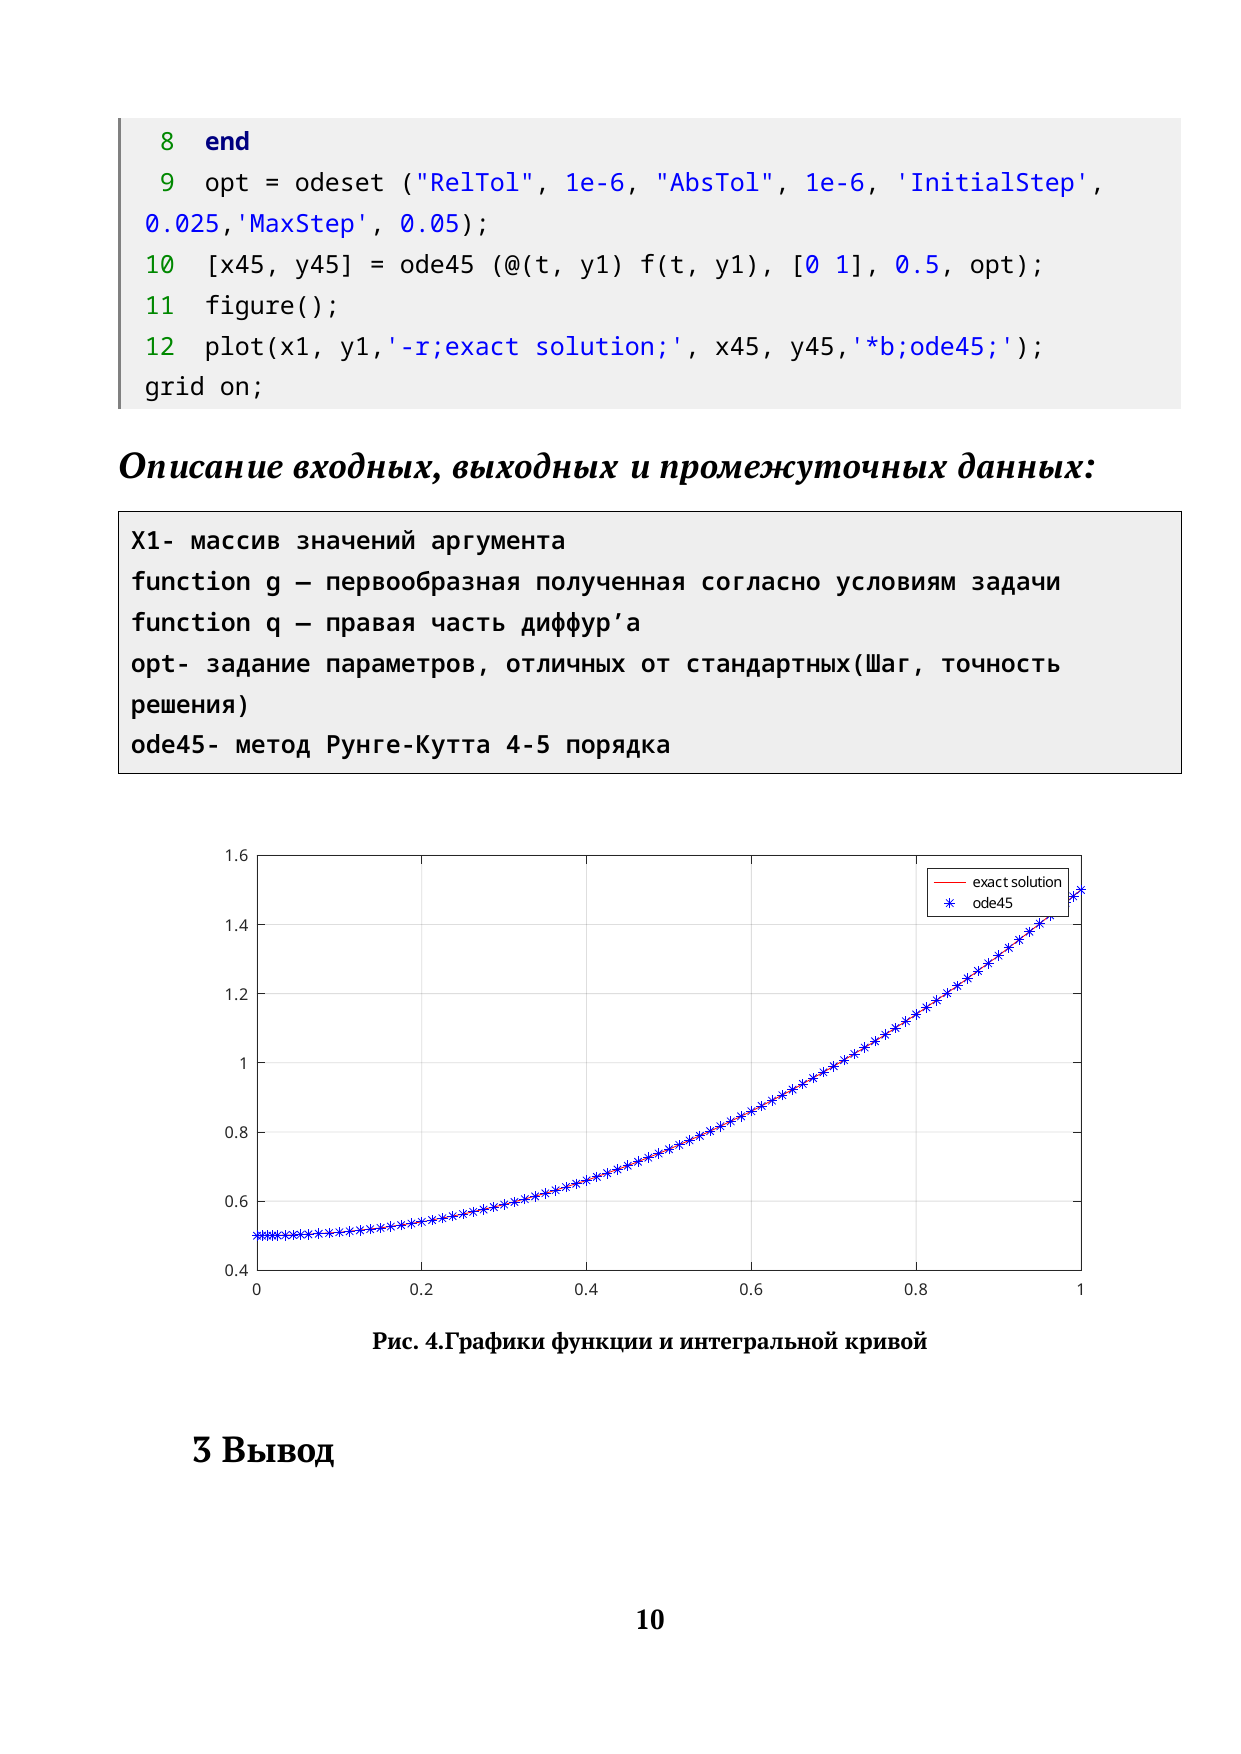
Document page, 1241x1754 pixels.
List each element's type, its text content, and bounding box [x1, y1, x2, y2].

text grid on; [121, 363, 1181, 409]
text 12 plot(x1, y1,'-r;exact solution;', x45, y45,'*b;ode45;'); [121, 322, 1181, 362]
text 11 figure(); [121, 281, 1181, 321]
text 8 end [121, 118, 1181, 158]
text ode45- метод Рунге-Кутта 4-5 порядка [119, 715, 1181, 773]
text 9 opt = odeset ("RelTol", 1e-6, "AbsTol", 1e-6, 'InitialStep', 0.025,'MaxStep', 0.05); [121, 159, 1181, 240]
subtitle Описание входных, выходных и промежуточных данных: [118, 442, 1181, 486]
text function g — первообразная полученная согласно условиям задачи [119, 551, 1181, 592]
text function q — правая часть диффур’а [119, 592, 1181, 633]
text 3 Вывод [192, 1427, 1181, 1471]
text Рис. 4.Графики функции и интегральной кривой [118, 817, 1181, 1355]
text 10 [x45, y45] = ode45 (@(t, y1) f(t, y1), [0 1], 0.5, opt); [121, 241, 1181, 281]
text X1- массив значений аргумента [119, 512, 1181, 551]
text opt- задание параметров, отличных от стандартных(Шаг, точность решения) [119, 633, 1181, 715]
